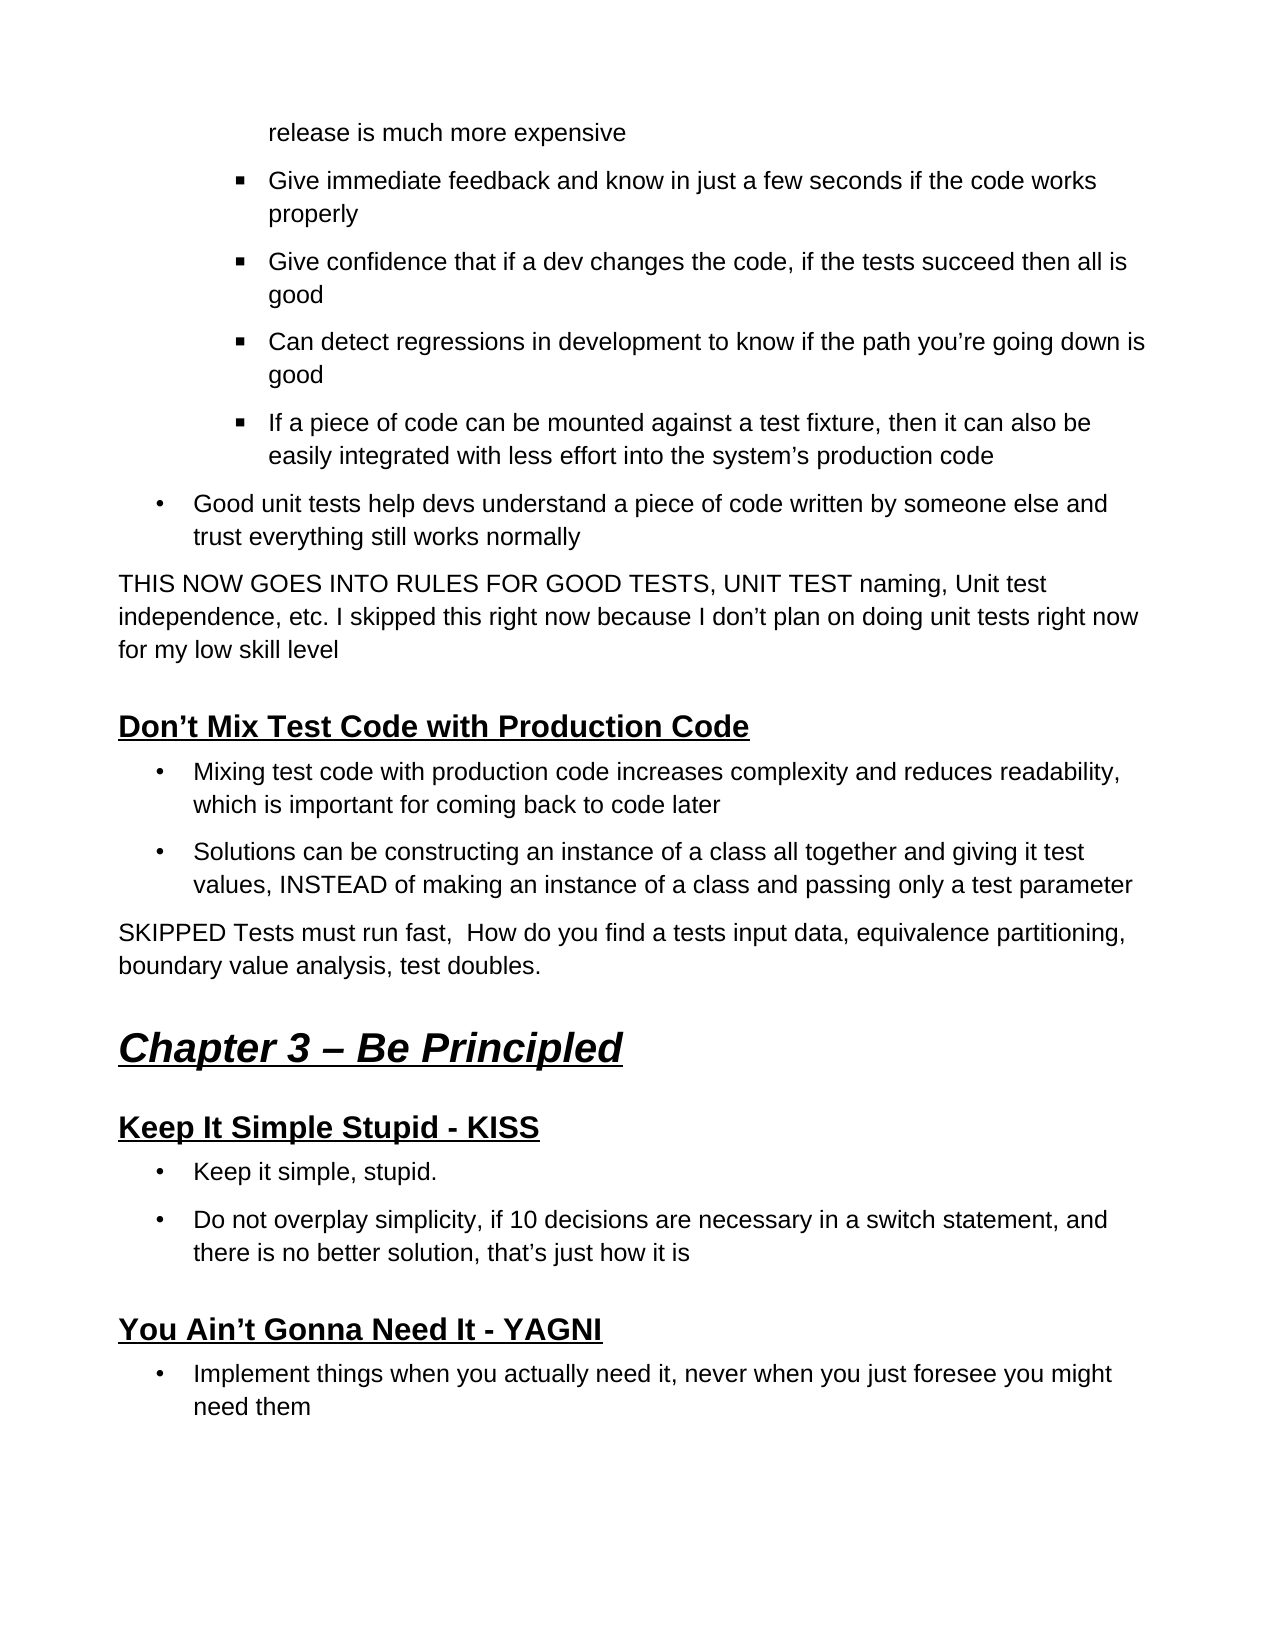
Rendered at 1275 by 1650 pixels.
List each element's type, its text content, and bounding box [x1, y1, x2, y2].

list Good unit tests help devs understand a piece of code written by someone else and trust everything still works normally [156, 489, 1157, 551]
text THIS NOW GOES INTO RULES FOR GOOD TESTS, UNIT TEST naming, Unit test independence, etc. I skipped this right now because I don’t plan on doing unit tests right now for my low skill level [118, 569, 1157, 664]
list Keep it simple, stupid. [156, 1157, 1157, 1186]
subtitle Chapter 3 – Be Principled [118, 1023, 1157, 1071]
text SKIPPED Tests must run fast, How do you find a tests input data, equivalence partitioning, boundary value analysis, test doubles. [118, 918, 1157, 980]
list release is much more expensive [231, 118, 1157, 147]
subtitle Don’t Mix Test Code with Production Code [118, 708, 1157, 744]
list Can detect regressions in development to know if the path you’re going down is good [231, 327, 1157, 389]
list Mixing test code with production code increases complexity and reduces readability, which is important for coming back to code later [156, 756, 1157, 818]
list Give immediate feedback and know in just a few seconds if the code works properly [231, 166, 1157, 228]
subtitle Keep It Simple Stupid - KISS [118, 1109, 1157, 1145]
list Give confidence that if a dev changes the code, if the tests succeed then all is good [231, 246, 1157, 308]
subtitle You Ain’t Gonna Need It - YAGNI [118, 1311, 1157, 1347]
list If a piece of code can be mounted against a test fixture, then it can also be easily integrated with less effort into the system’s production code [231, 408, 1157, 470]
list Solutions can be constructing an instance of a class all together and giving it test values, INSTEAD of making an instance of a class and passing only a test parameter [156, 837, 1157, 899]
list Do not overplay simplicity, if 10 decisions are necessary in a switch statement, and there is no better solution, that’s just how it is [156, 1205, 1157, 1267]
list Implement things when you actually need it, never when you just foresee you might need them [156, 1359, 1157, 1421]
